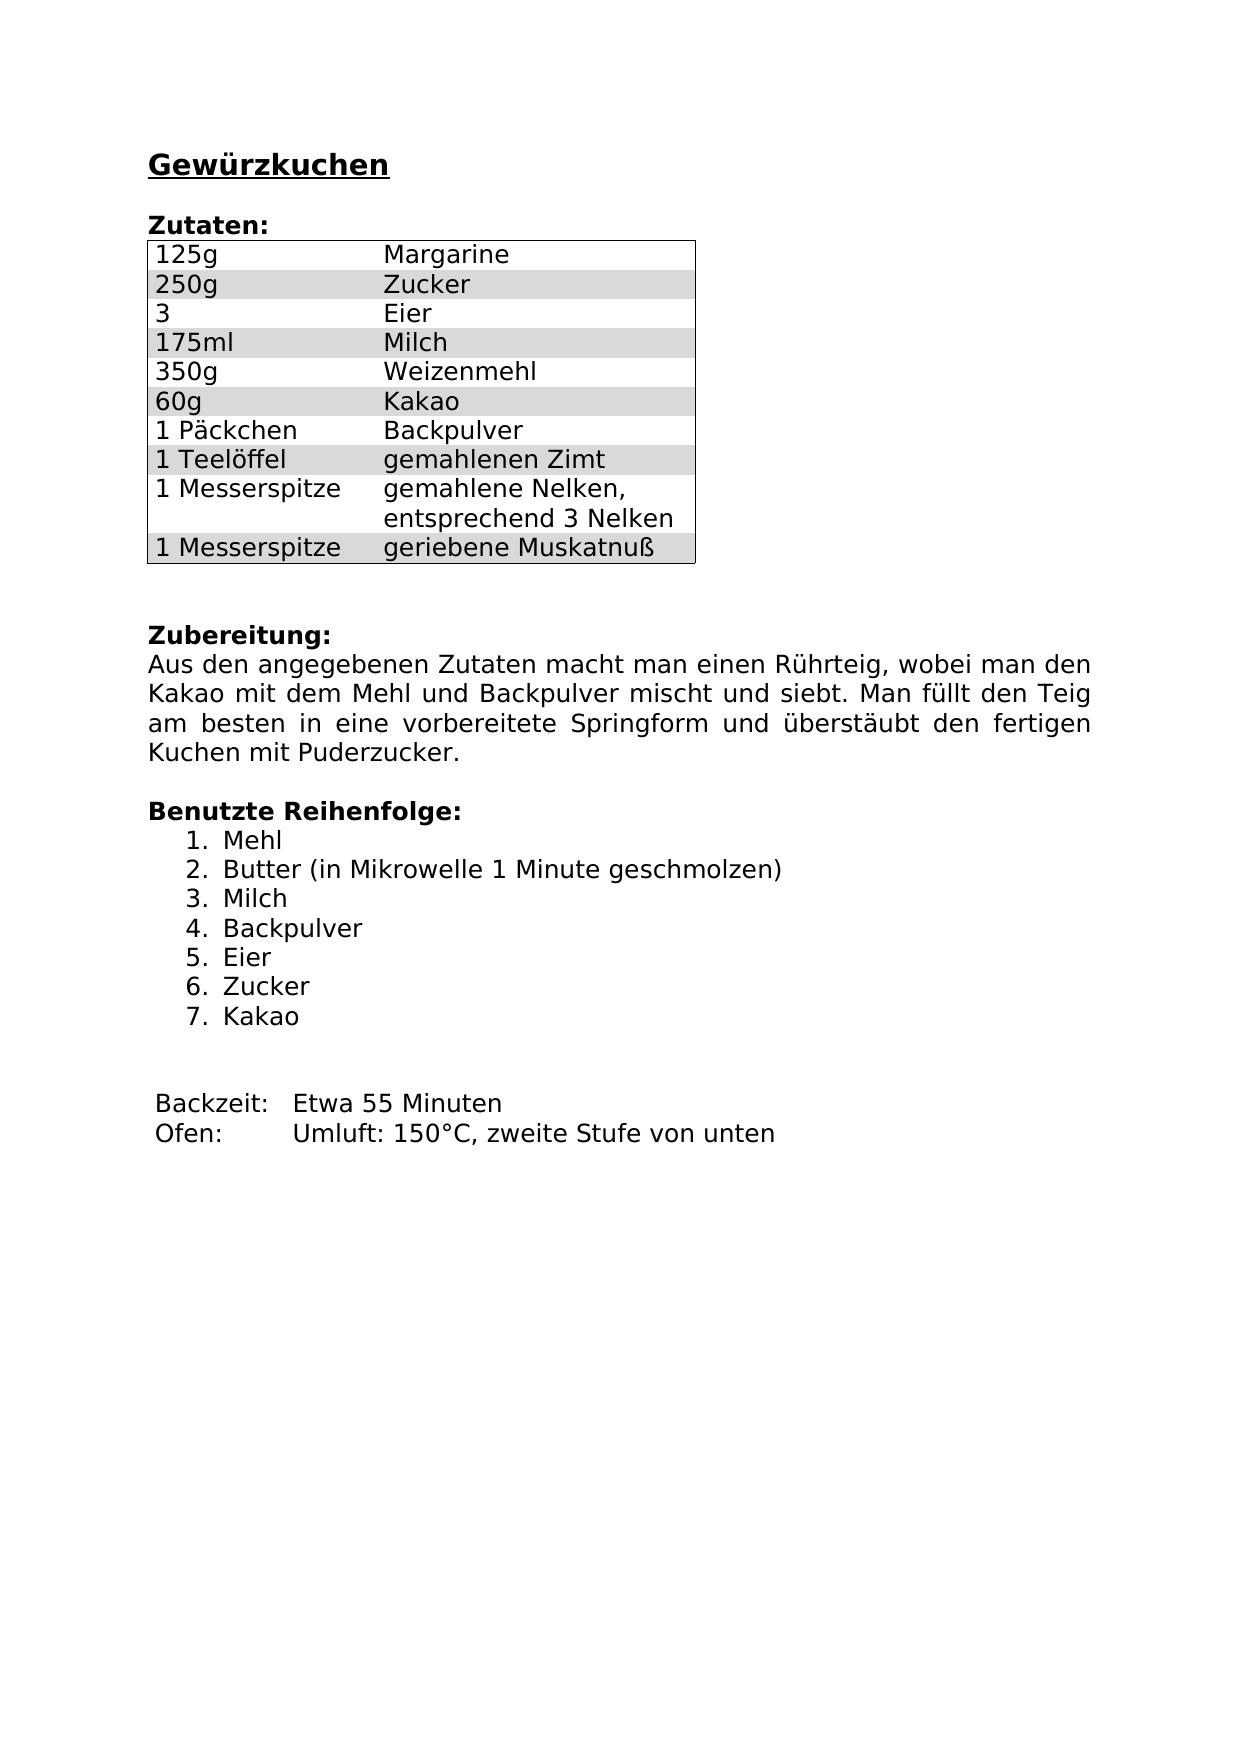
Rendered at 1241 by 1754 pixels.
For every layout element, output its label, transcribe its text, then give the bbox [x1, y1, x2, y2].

table_cell 1 Päckchen [148, 416, 376, 445]
table_header Backzeit: [147, 1090, 285, 1119]
table_cell 1 Teelöffel [148, 445, 376, 475]
table_cell 60g [148, 387, 376, 416]
table_cell 3 [148, 299, 376, 328]
table_cell Ofen: [147, 1119, 285, 1148]
table_header 125g [148, 241, 376, 270]
table_cell geriebene Muskatnuß [376, 533, 695, 563]
text Aus den angegebenen Zutaten macht man einen Rührteig, wobei man den Kakao mit dem Mehl und Backpulver mischt und siebt. Man füllt den Teig am besten in eine vorbereitete Springform und überstäubt den fertigen Kuchen mit Puderzucker. [148, 650, 1092, 767]
table_cell gemahlene Nelken, entsprechend 3 Nelken [376, 475, 695, 533]
list Butter (in Mikrowelle 1 Minute geschmolzen) [185, 855, 1092, 884]
list Backpulver [185, 914, 1092, 943]
table_cell 175ml [148, 328, 376, 358]
subtitle Gewürzkuchen [148, 148, 1092, 182]
list Zucker [185, 972, 1092, 1002]
list Eier [185, 943, 1092, 972]
text Zutaten: [148, 211, 1092, 240]
list Mehl [185, 826, 1092, 855]
table_header Margarine [376, 241, 695, 270]
list Kakao [185, 1002, 1092, 1031]
list Milch [185, 884, 1092, 914]
table_cell Zucker [376, 270, 695, 299]
table_cell Kakao [376, 387, 695, 416]
table_cell Weizenmehl [376, 358, 695, 387]
table_cell Eier [376, 299, 695, 328]
table_cell 350g [148, 358, 376, 387]
text Zubereitung: [148, 621, 1092, 650]
table_cell gemahlenen Zimt [376, 445, 695, 475]
text Benutzte Reihenfolge: [148, 797, 1092, 826]
table_cell Milch [376, 328, 695, 358]
table_cell Umluft: 150°C, zweite Stufe von unten [285, 1119, 790, 1148]
table_cell Backpulver [376, 416, 695, 445]
table_cell 250g [148, 270, 376, 299]
table_header Etwa 55 Minuten [285, 1090, 790, 1119]
table_cell 1 Messerspitze [148, 533, 376, 563]
table_cell 1 Messerspitze [148, 475, 376, 533]
